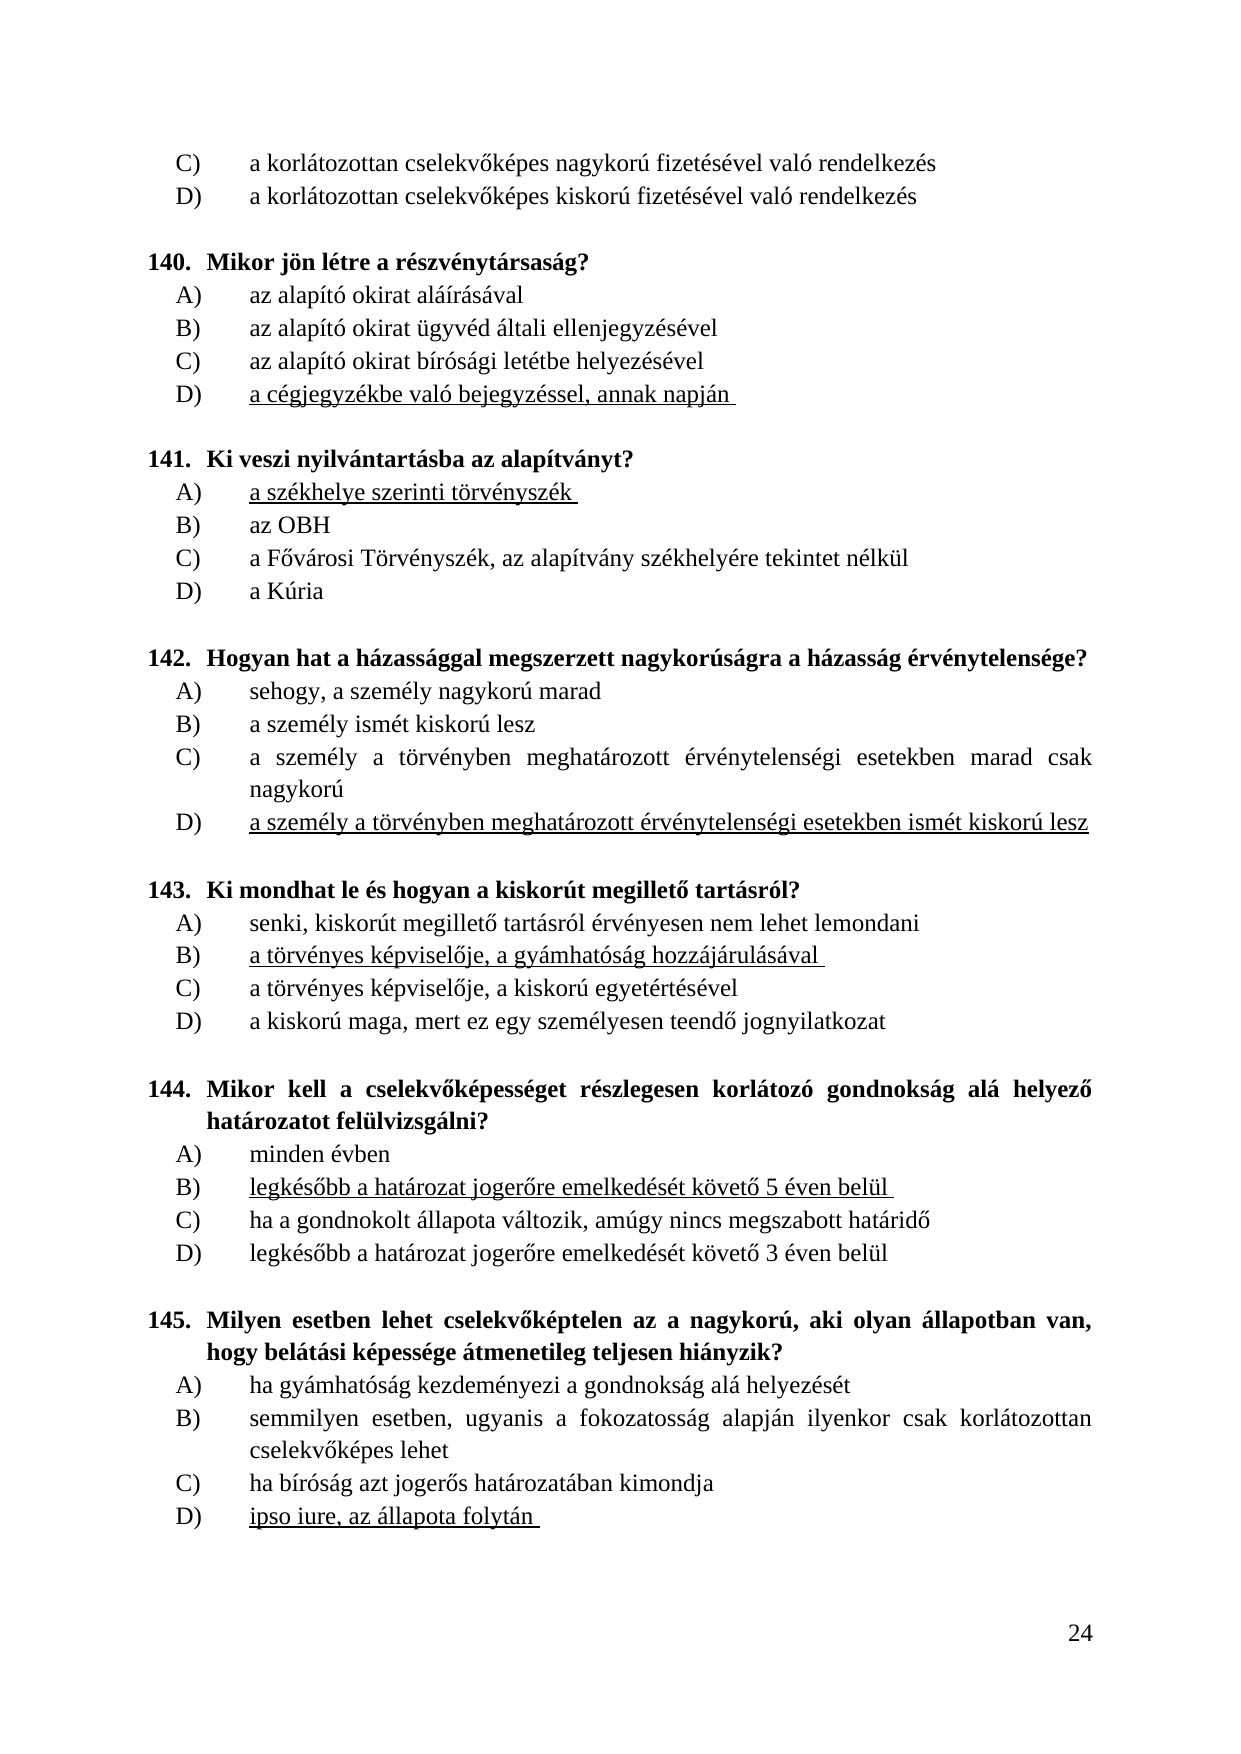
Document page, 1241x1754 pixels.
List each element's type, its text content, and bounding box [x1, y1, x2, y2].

list Ki mondhat le és hogyan a kiskorút megillető tartásról? [147, 875, 1093, 903]
list Milyen esetben lehet cselekvőképtelen az a nagykorú, aki olyan állapotban van, hogy belátási képessége átmenetileg teljesen hiányzik? [147, 1305, 1093, 1366]
list senki, kiskorút megillető tartásról érvényesen nem lehet lemondani [175, 908, 1093, 936]
list a kiskorú maga, mert ez egy személyesen teendő jognyilatkozat [175, 1006, 1093, 1035]
list Mikor kell a cselekvőképességet részlegesen korlátozó gondnokság alá helyező határozatot felülvizsgálni? [147, 1074, 1093, 1135]
list az alapító okirat bírósági letétbe helyezésével [175, 346, 1093, 374]
list ipso iure, az állapota folytán [175, 1501, 1093, 1530]
list a törvényes képviselője, a gyámhatóság hozzájárulásával [175, 941, 1093, 969]
list a Fővárosi Törvényszék, az alapítvány székhelyére tekintet nélkül [175, 543, 1093, 572]
list a törvényes képviselője, a kiskorú egyetértésével [175, 973, 1093, 1002]
list a személy a törvényben meghatározott érvénytelenségi esetekben marad csak nagykorú [175, 742, 1093, 803]
list semmilyen esetben, ugyanis a fokozatosság alapján ilyenkor csak korlátozottan cselekvőképes lehet [175, 1403, 1093, 1464]
list Ki veszi nyilvántartásba az alapítványt? [147, 444, 1093, 473]
list a személy ismét kiskorú lesz [175, 709, 1093, 738]
list a székhelye szerinti törvényszék [175, 477, 1093, 506]
list a korlátozottan cselekvőképes kiskorú fizetésével való rendelkezés [175, 181, 1093, 210]
list a személy a törvényben meghatározott érvénytelenségi esetekben ismét kiskorú lesz [175, 807, 1093, 836]
list ha bíróság azt jogerős határozatában kimondja [175, 1468, 1093, 1497]
list az alapító okirat aláírásával [175, 280, 1093, 309]
list ha a gondnokolt állapota változik, amúgy nincs megszabott határidő [175, 1205, 1093, 1233]
list sehogy, a személy nagykorú marad [175, 676, 1093, 705]
list az alapító okirat ügyvéd általi ellenjegyzésével [175, 313, 1093, 342]
list az OBH [175, 510, 1093, 539]
list Hogyan hat a házassággal megszerzett nagykorúságra a házasság érvénytelensége? [147, 643, 1093, 672]
list legkésőbb a határozat jogerőre emelkedését követő 5 éven belül [175, 1172, 1093, 1201]
list Mikor jön létre a részvénytársaság? [147, 247, 1093, 276]
list ha gyámhatóság kezdeményezi a gondnokság alá helyezését [175, 1370, 1093, 1399]
list a cégjegyzékbe való bejegyzéssel, annak napján [175, 379, 1093, 407]
list minden évben [175, 1139, 1093, 1168]
list legkésőbb a határozat jogerőre emelkedését követő 3 éven belül [175, 1238, 1093, 1266]
list a korlátozottan cselekvőképes nagykorú fizetésével való rendelkezés [175, 148, 1093, 177]
list a Kúria [175, 576, 1093, 605]
